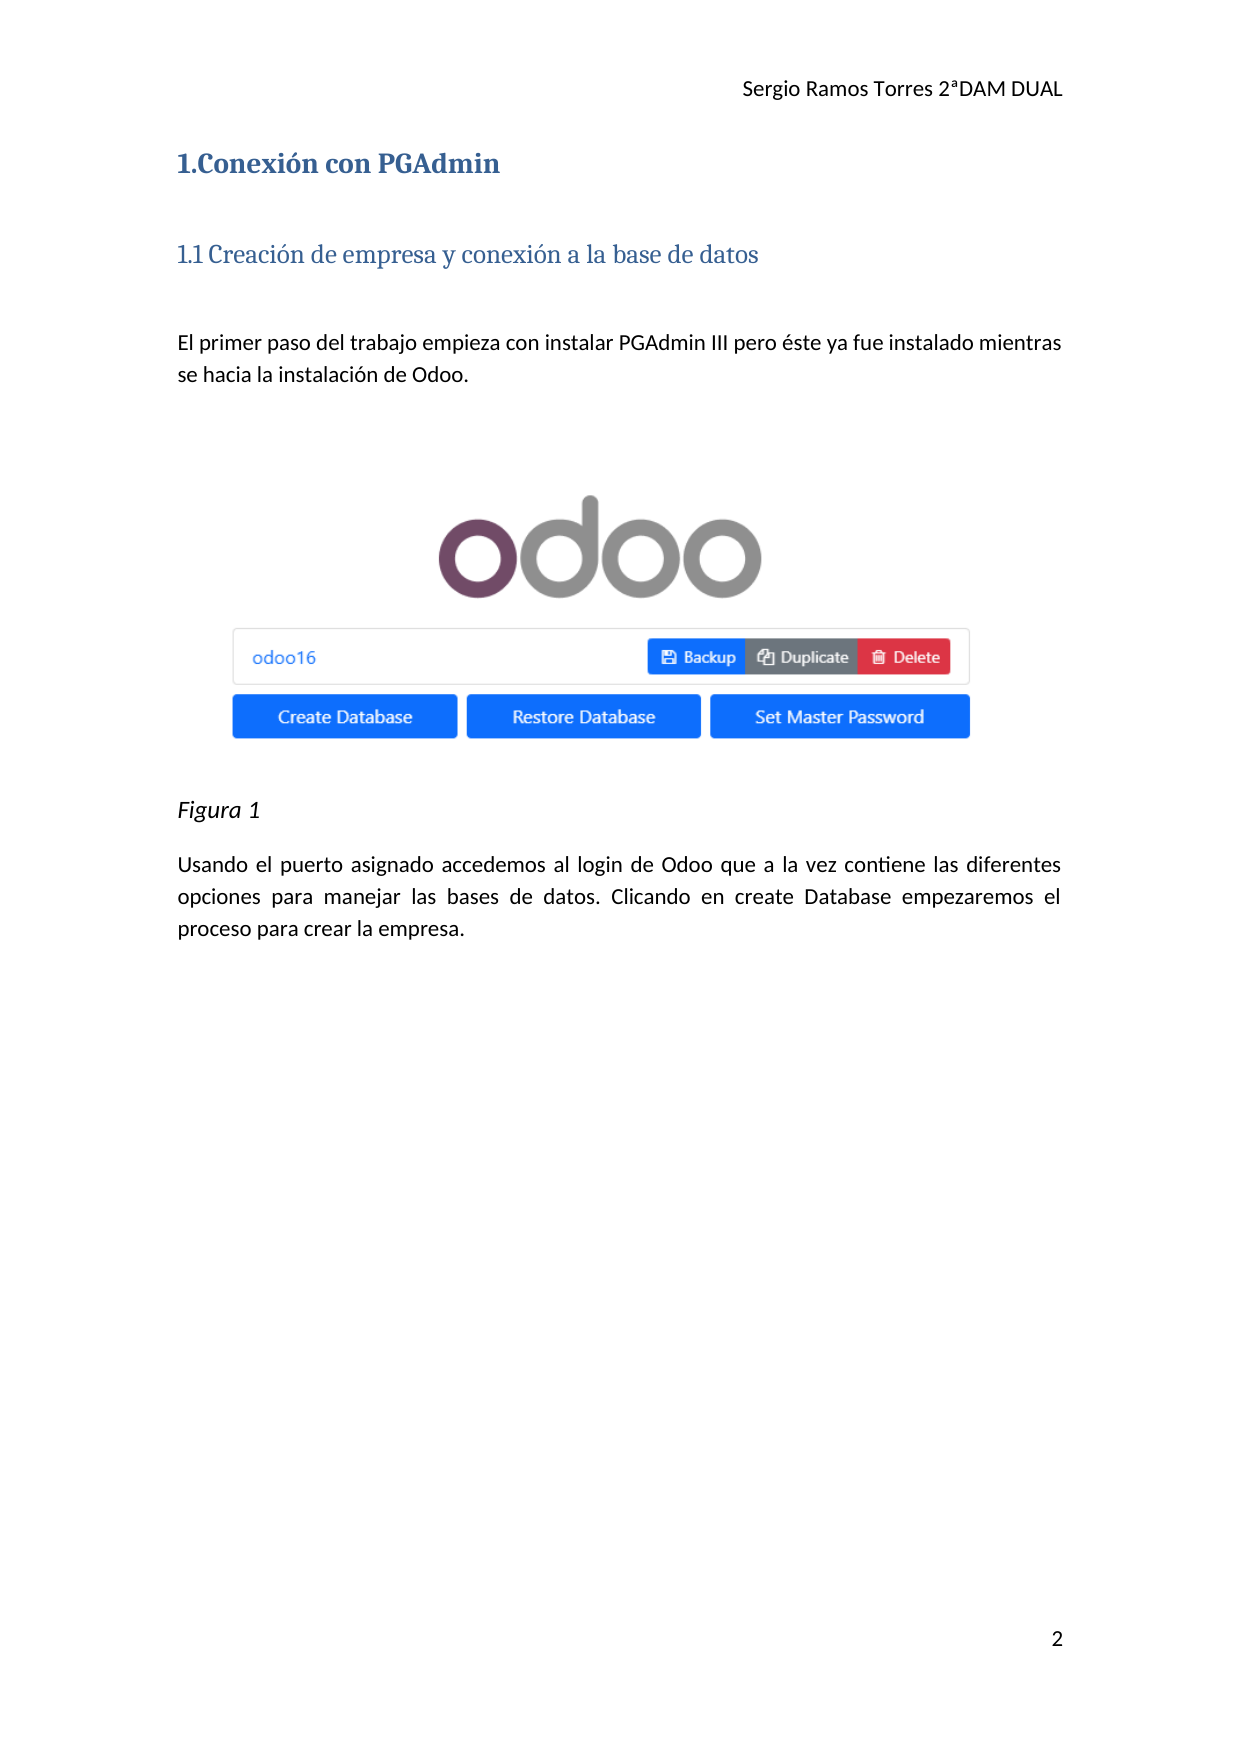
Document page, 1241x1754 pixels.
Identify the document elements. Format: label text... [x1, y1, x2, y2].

picture [177, 478, 1063, 778]
text Usando el puerto asignado accedemos al login de Odoo que a la vez contiene las diferentes opciones para manejar las bases de datos. Clicando en create Database empezaremos el proceso para crear la empresa. [177, 850, 1063, 942]
text Figura 1 [177, 778, 1063, 825]
subtitle 1.1 Creación de empresa y conexión a la base de datos [177, 239, 1063, 270]
text El primer paso del trabajo empieza con instalar PGAdmin III pero éste ya fue instalado mientras se hacia la instalación de Odoo. [177, 328, 1063, 388]
subtitle 1.Conexión con PGAdmin [177, 148, 1063, 181]
